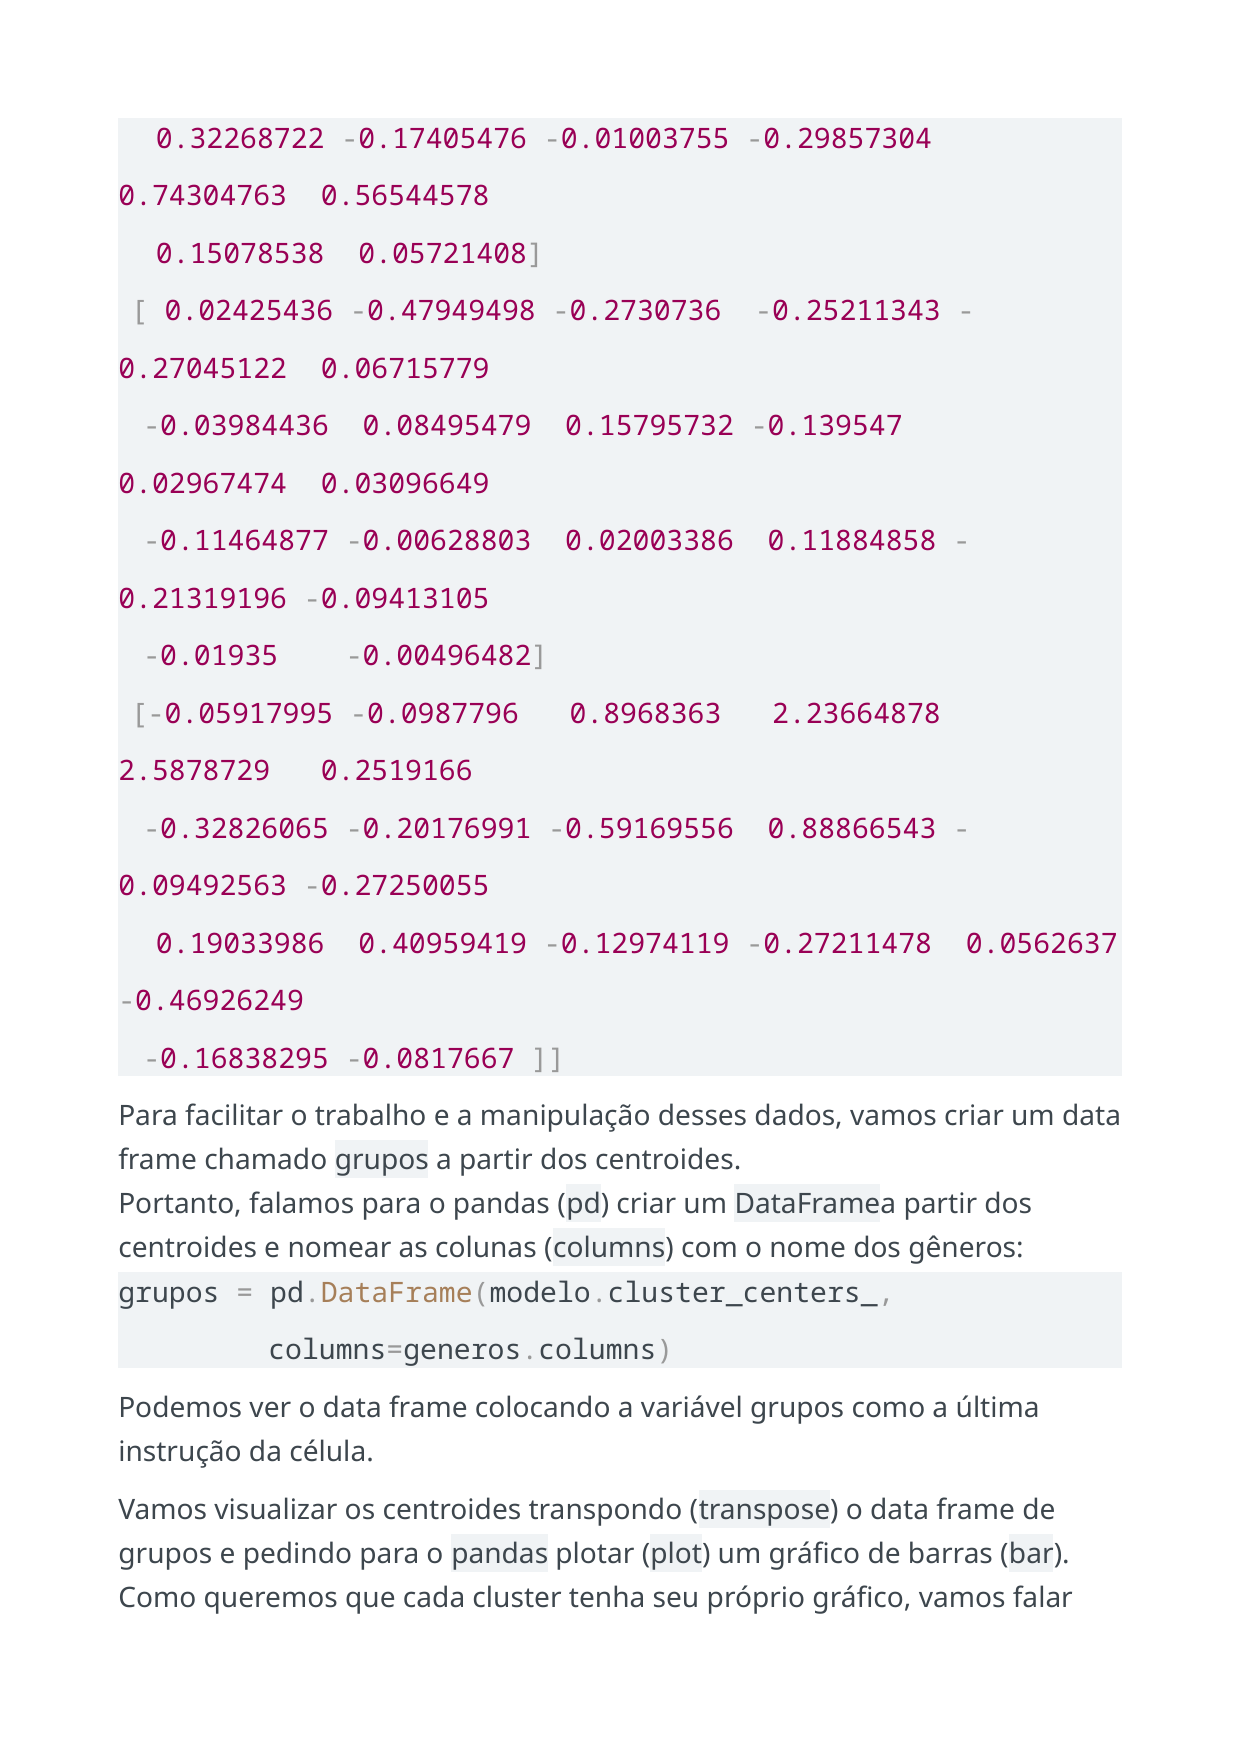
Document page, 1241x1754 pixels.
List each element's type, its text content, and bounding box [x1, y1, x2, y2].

text -0.01935 -0.00496482] [118, 636, 1122, 674]
text Vamos visualizar os centroides transpondo (transpose) o data frame de grupos e pedindo para o pandas plotar (plot) um gráfico de barras (bar). Como queremos que cada cluster tenha seu próprio gráfico, vamos falar [118, 1489, 1122, 1616]
text columns=generos.columns) [118, 1329, 1122, 1368]
text [-0.05917995 -0.0987796 0.8968363 2.23664878 2.5878729 0.2519166 [118, 693, 1122, 789]
text Para facilitar o trabalho e a manipulação desses dados, vamos criar um data frame chamado grupos a partir dos centroides. [118, 1096, 1122, 1178]
text -0.16838295 -0.0817667 ]] [118, 1038, 1122, 1076]
text [ 0.02425436 -0.47949498 -0.2730736 -0.25211343 -0.27045122 0.06715779 [118, 291, 1122, 386]
text -0.11464877 -0.00628803 0.02003386 0.11884858 -0.21319196 -0.09413105 [118, 521, 1122, 616]
text 0.32268722 -0.17405476 -0.01003755 -0.29857304 0.74304763 0.56544578 [118, 118, 1122, 214]
text Portanto, falamos para o pandas (pd) criar um DataFramea partir dos centroides e nomear as colunas (columns) com o nome dos gêneros: [118, 1184, 1122, 1266]
text 0.19033986 0.40959419 -0.12974119 -0.27211478 0.0562637 -0.46926249 [118, 923, 1122, 1019]
text -0.03984436 0.08495479 0.15795732 -0.139547 0.02967474 0.03096649 [118, 406, 1122, 501]
text grupos = pd.DataFrame(modelo.cluster_centers_, [118, 1272, 1122, 1310]
text 0.15078538 0.05721408] [118, 233, 1122, 271]
text Podemos ver o data frame colocando a variável grupos como a última instrução da célula. [118, 1387, 1122, 1469]
text -0.32826065 -0.20176991 -0.59169556 0.88866543 -0.09492563 -0.27250055 [118, 808, 1122, 904]
